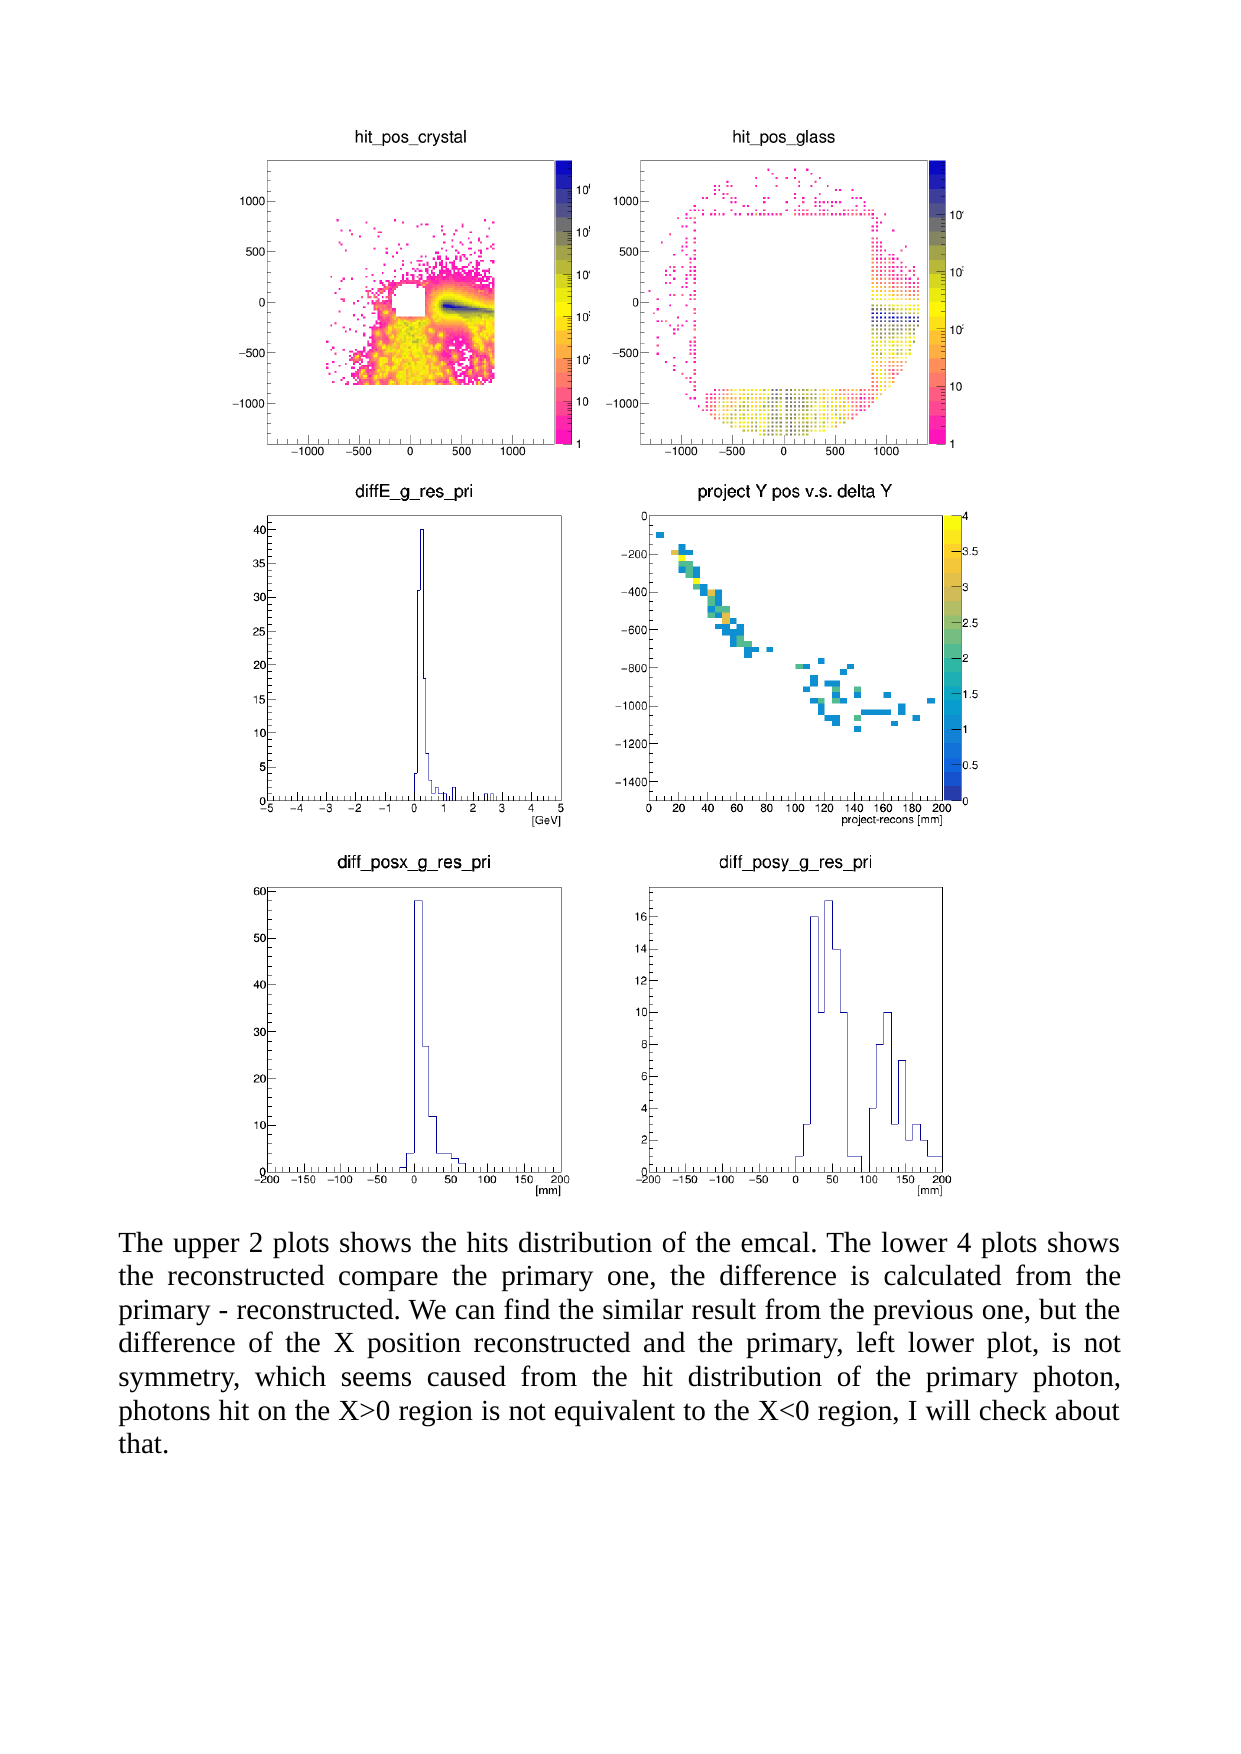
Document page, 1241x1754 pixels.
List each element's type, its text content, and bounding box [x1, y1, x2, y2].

text The upper 2 plots shows the hits distribution of the emcal. The lower 4 plots shows the reconstructed compare the primary one, the difference is calculated from the primary - reconstructed. We can find the similar result from the previous one, but the difference of the X position reconstructed and the primary, left lower plot, is not symmetry, which seems caused from the hit distribution of the primary photon, photons hit on the X>0 region is not equivalent to the X<0 region, I will check about that. [118, 1225, 1122, 1460]
picture [224, 122, 987, 1215]
